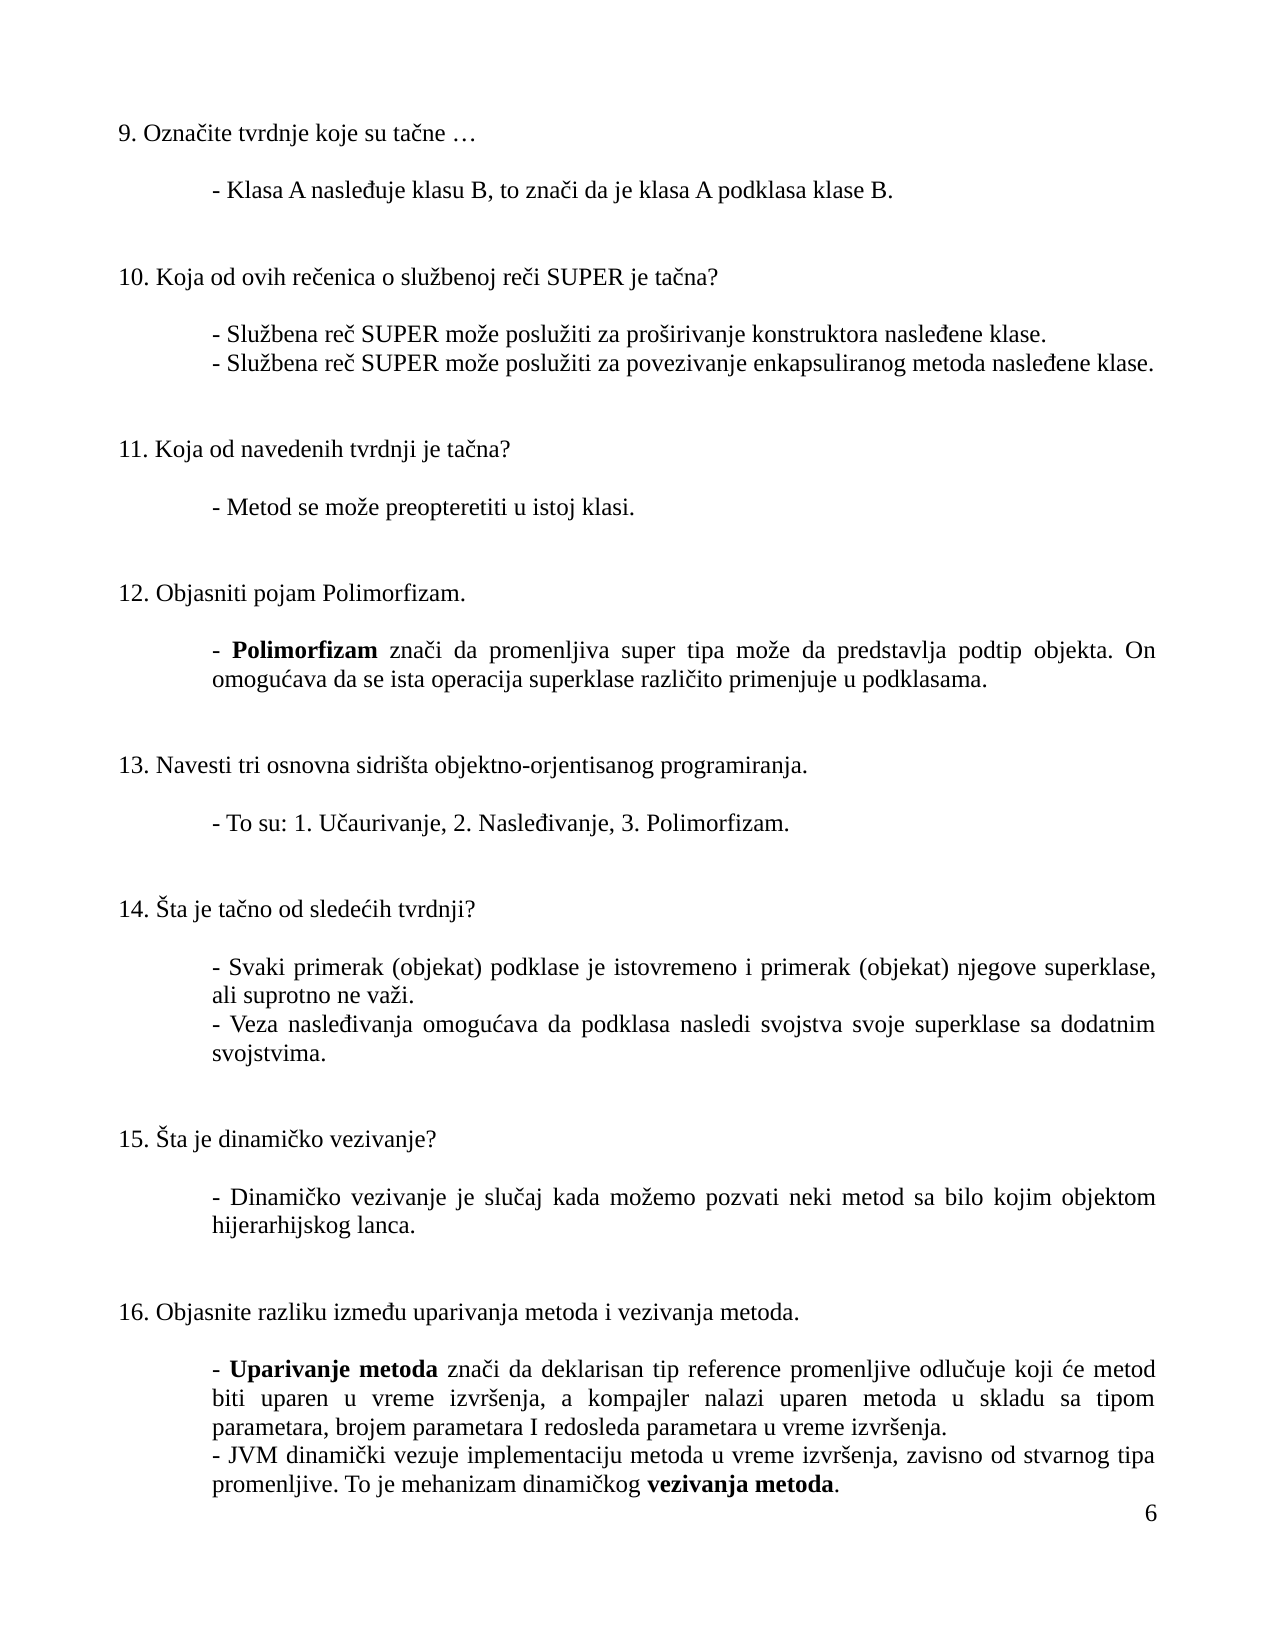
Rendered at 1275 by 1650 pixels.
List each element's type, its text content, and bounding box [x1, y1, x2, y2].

text 15. Šta je dinamičko vezivanje? [118, 1124, 1157, 1153]
text 6 [118, 1498, 1157, 1527]
text 11. Koja od navedenih tvrdnji je tačna? [118, 434, 1157, 463]
text - Službena reč SUPER može poslužiti za proširivanje konstruktora nasleđene klase. [212, 319, 1157, 348]
text 12. Objasniti pojam Polimorfizam. [118, 578, 1157, 607]
text - Službena reč SUPER može poslužiti za povezivanje enkapsuliranog metoda nasleđene klase. [212, 348, 1157, 377]
text - Uparivanje metoda znači da deklarisan tip reference promenljive odlučuje koji će metod biti uparen u vreme izvršenja, a kompajler nalazi uparen metoda u skladu sa tipom parametara, brojem parametara I redosleda parametara u vreme izvršenja. [212, 1354, 1157, 1441]
text - Dinamičko vezivanje je slučaj kada možemo pozvati neki metod sa bilo kojim objektom hijerarhijskog lanca. [212, 1182, 1157, 1239]
text - Metod se može preopteretiti u istoj klasi. [212, 492, 1157, 521]
text 13. Navesti tri osnovna sidrišta objektno-orjentisanog programiranja. [118, 751, 1157, 779]
text 16. Objasnite razliku između uparivanja metoda i vezivanja metoda. [118, 1297, 1157, 1326]
text 10. Koja od ovih rečenica o službenoj reči SUPER je tačna? [118, 262, 1157, 291]
text 14. Šta je tačno od sledećih tvrdnji? [118, 894, 1157, 923]
text - Klasa A nasleđuje klasu B, to znači da je klasa A podklasa klase B. [212, 176, 1157, 204]
text - Polimorfizam znači da promenljiva super tipa može da predstavlja podtip objekta. On omogućava da se ista operacija superklase različito primenjuje u podklasama. [212, 636, 1157, 693]
text - Veza nasleđivanja omogućava da podklasa nasledi svojstva svoje superklase sa dodatnim svojstvima. [212, 1009, 1157, 1067]
text 9. Označite tvrdnje koje su tačne … [118, 118, 1157, 147]
text - JVM dinamički vezuje implementaciju metoda u vreme izvršenja, zavisno od stvarnog tipa promenljive. To je mehanizam dinamičkog vezivanja metoda. [212, 1441, 1157, 1498]
text - Svaki primerak (objekat) podklase je istovremeno i primerak (objekat) njegove superklase, ali suprotno ne važi. [212, 952, 1157, 1009]
text - To su: 1. Učaurivanje, 2. Nasleđivanje, 3. Polimorfizam. [212, 808, 1157, 837]
